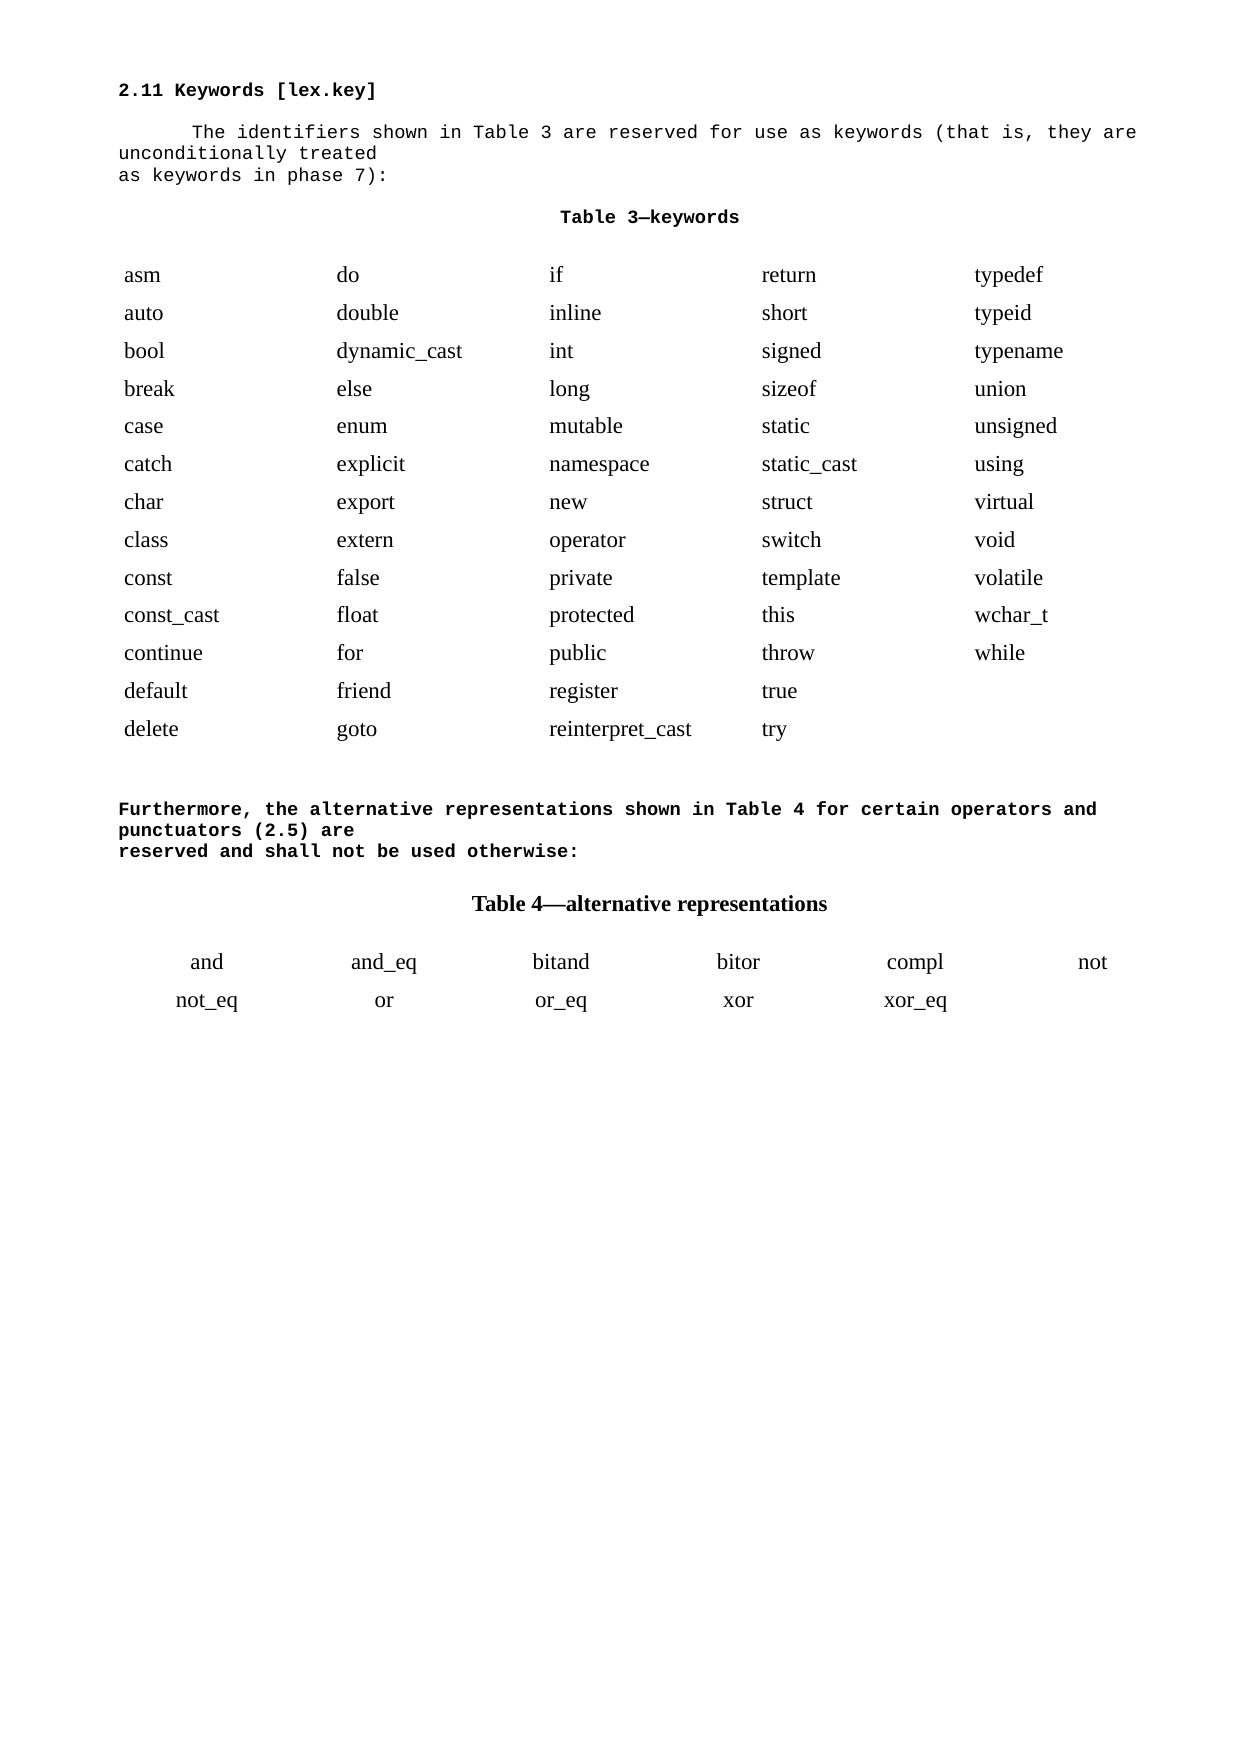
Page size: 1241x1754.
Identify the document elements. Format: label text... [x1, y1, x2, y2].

table_header and_eq [295, 943, 472, 980]
text as keywords in phase 7): [118, 165, 1181, 187]
table_cell typeid [969, 293, 1181, 331]
table_cell unsigned [969, 407, 1181, 444]
table_cell mutable [543, 407, 756, 444]
table_header return [756, 255, 968, 293]
table_cell class [118, 520, 331, 558]
table_cell delete [118, 709, 331, 747]
table_cell reinterpret_cast [543, 709, 756, 747]
table_cell wchar_t [969, 596, 1181, 633]
table_cell else [331, 369, 543, 407]
table_cell this [756, 596, 968, 633]
table_cell sizeof [756, 369, 968, 407]
table_cell static_cast [756, 445, 968, 482]
table_cell not_eq [118, 980, 295, 1018]
table_cell using [969, 445, 1181, 482]
table_cell for [331, 634, 543, 671]
text Table 4—alternative representations [118, 890, 1181, 916]
table_cell switch [756, 520, 968, 558]
table_cell new [543, 482, 756, 520]
table_cell enum [331, 407, 543, 444]
table_cell double [331, 293, 543, 331]
table_header and [118, 943, 295, 980]
table_cell const_cast [118, 596, 331, 633]
table_cell struct [756, 482, 968, 520]
table_cell virtual [969, 482, 1181, 520]
table_cell or_eq [473, 980, 649, 1018]
table_cell template [756, 558, 968, 596]
table_cell true [756, 671, 968, 709]
table_header compl [827, 943, 1004, 980]
text reserved and shall not be used otherwise: [118, 842, 1181, 863]
table_cell catch [118, 445, 331, 482]
table_cell [1004, 980, 1181, 1018]
table_header if [543, 255, 756, 293]
table_cell [969, 671, 1181, 709]
table_cell short [756, 293, 968, 331]
table_cell break [118, 369, 331, 407]
text Furthermore, the alternative representations shown in Table 4 for certain operators and punctuators (2.5) are [118, 800, 1181, 842]
table_cell union [969, 369, 1181, 407]
table_cell register [543, 671, 756, 709]
table_cell try [756, 709, 968, 747]
table_cell int [543, 331, 756, 369]
table_cell operator [543, 520, 756, 558]
table_cell inline [543, 293, 756, 331]
table_cell auto [118, 293, 331, 331]
text Table 3—keywords [118, 208, 1181, 229]
table_cell protected [543, 596, 756, 633]
table_cell xor [650, 980, 827, 1018]
table_cell dynamic_cast [331, 331, 543, 369]
table_cell static [756, 407, 968, 444]
text The identifiers shown in Table 3 are reserved for use as keywords (that is, they are unconditionally treated [118, 123, 1181, 165]
table_cell namespace [543, 445, 756, 482]
table_cell volatile [969, 558, 1181, 596]
table_cell explicit [331, 445, 543, 482]
table_cell signed [756, 331, 968, 369]
table_cell continue [118, 634, 331, 671]
text 2.11 Keywords [lex.key] [118, 80, 1181, 102]
table_header bitand [473, 943, 649, 980]
table_cell typename [969, 331, 1181, 369]
table_cell default [118, 671, 331, 709]
table_cell private [543, 558, 756, 596]
table_cell friend [331, 671, 543, 709]
table_header do [331, 255, 543, 293]
table_cell void [969, 520, 1181, 558]
table_cell long [543, 369, 756, 407]
table_cell public [543, 634, 756, 671]
table_cell false [331, 558, 543, 596]
table_header asm [118, 255, 331, 293]
table_cell case [118, 407, 331, 444]
table_cell const [118, 558, 331, 596]
table_cell export [331, 482, 543, 520]
table_cell extern [331, 520, 543, 558]
table_cell xor_eq [827, 980, 1004, 1018]
table_cell char [118, 482, 331, 520]
table_cell [969, 709, 1181, 747]
table_cell float [331, 596, 543, 633]
table_cell or [295, 980, 472, 1018]
table_cell throw [756, 634, 968, 671]
table_header typedef [969, 255, 1181, 293]
table_header not [1004, 943, 1181, 980]
table_cell bool [118, 331, 331, 369]
table_cell goto [331, 709, 543, 747]
table_header bitor [650, 943, 827, 980]
table_cell while [969, 634, 1181, 671]
